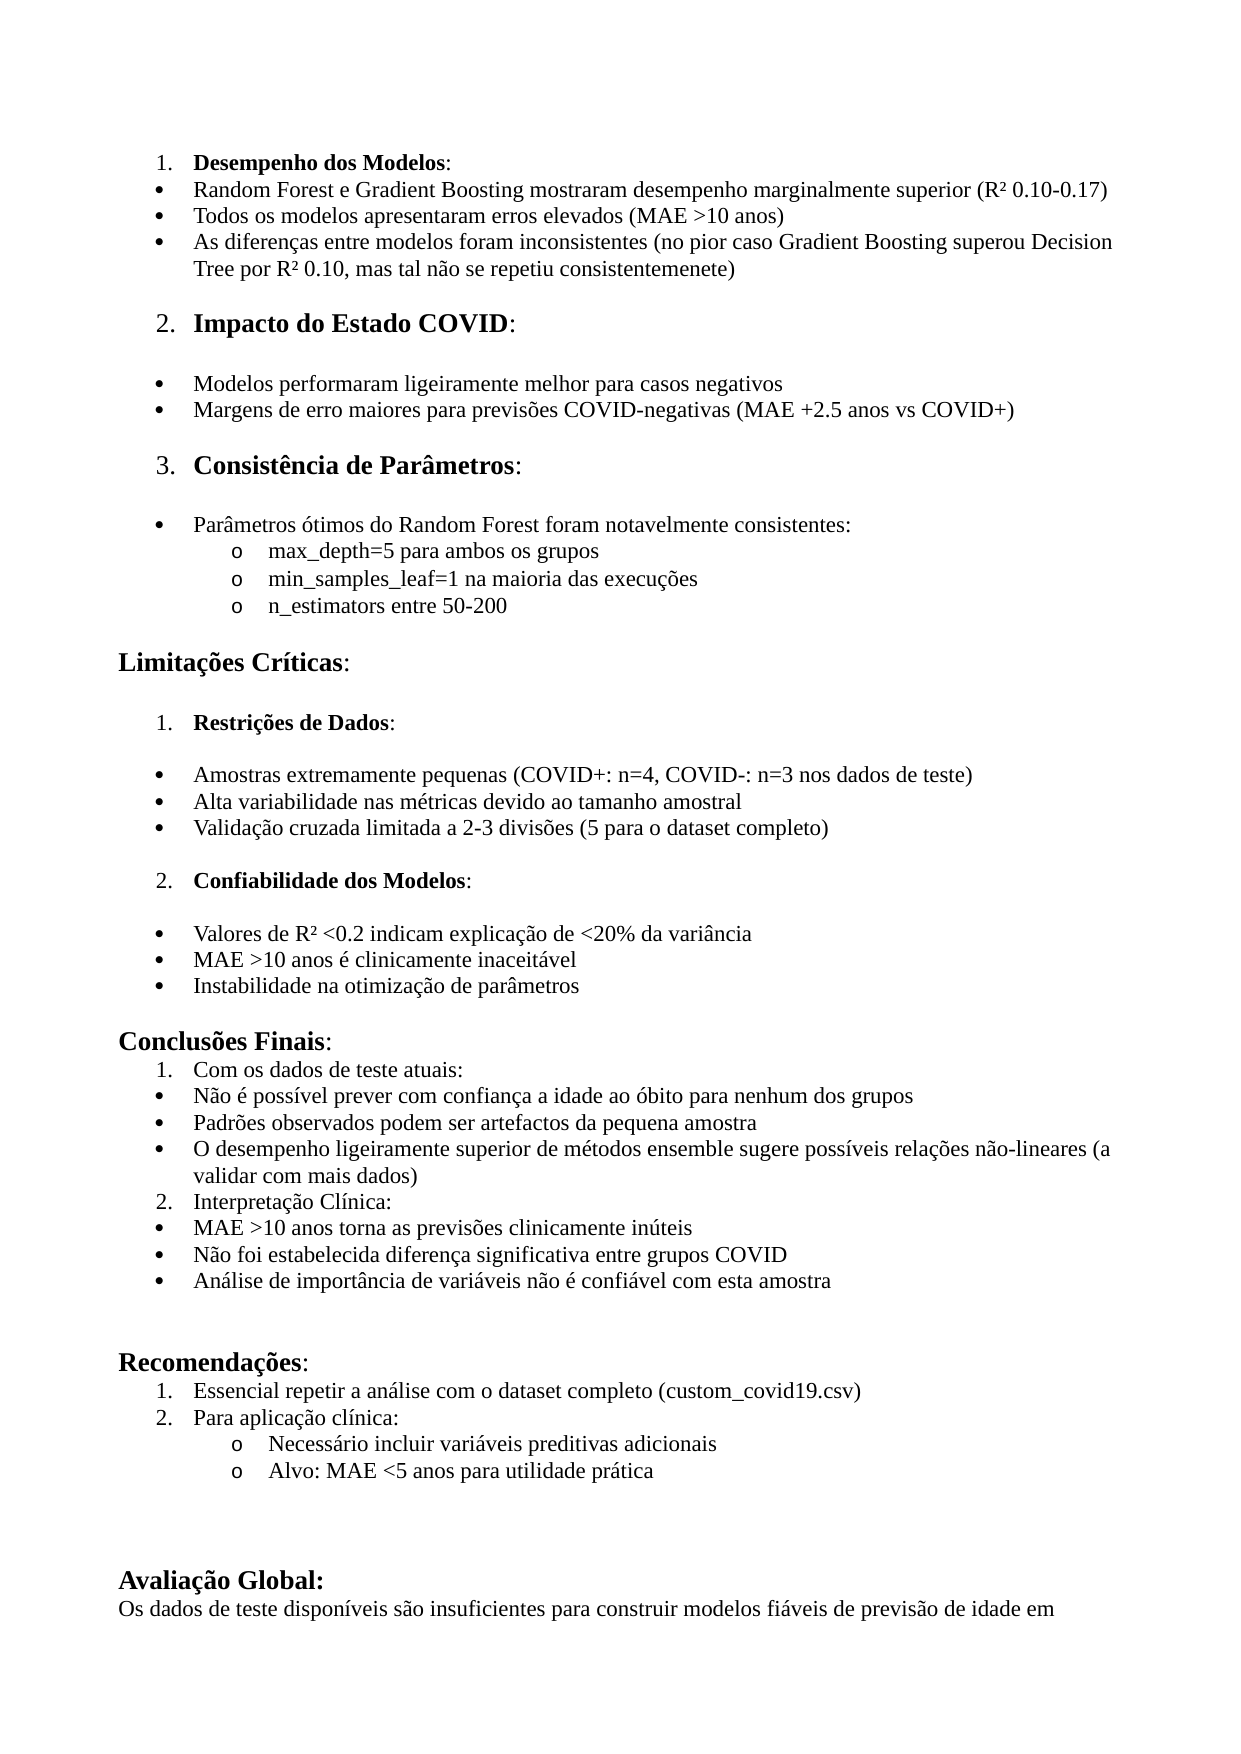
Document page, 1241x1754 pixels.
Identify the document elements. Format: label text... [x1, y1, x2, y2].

list Necessário incluir variáveis preditivas adicionais [231, 1430, 1122, 1458]
text Recomendações: [118, 1346, 1122, 1377]
list n_estimators entre 50-200 [231, 593, 1122, 620]
list Random Forest e Gradient Boosting mostraram desempenho marginalmente superior (R² 0.10-0.17) [156, 176, 1122, 202]
list Parâmetros ótimos do Random Forest foram notavelmente consistentes: [156, 511, 1122, 537]
list Margens de erro maiores para previsões COVID-negativas (MAE +2.5 anos vs COVID+) [156, 396, 1122, 422]
list MAE >10 anos torna as previsões clinicamente inúteis [156, 1214, 1122, 1241]
list Restrições de Dados: [156, 709, 1122, 735]
list Para aplicação clínica: [156, 1404, 1122, 1430]
list O desempenho ligeiramente superior de métodos ensemble sugere possíveis relações não-lineares (a validar com mais dados) [156, 1135, 1122, 1188]
list Padrões observados podem ser artefactos da pequena amostra [156, 1109, 1122, 1135]
list Consistência de Parâmetros: [156, 449, 1122, 480]
list Alta variabilidade nas métricas devido ao tamanho amostral [156, 788, 1122, 814]
list min_samples_leaf=1 na maioria das execuções [231, 565, 1122, 593]
list Validação cruzada limitada a 2-3 divisões (5 para o dataset completo) [156, 814, 1122, 841]
list Não é possível prever com confiança a idade ao óbito para nenhum dos grupos [156, 1083, 1122, 1109]
list Interpretação Clínica: [156, 1188, 1122, 1214]
list Modelos performaram ligeiramente melhor para casos negativos [156, 370, 1122, 396]
list MAE >10 anos é clinicamente inaceitável [156, 946, 1122, 972]
list Com os dados de teste atuais: [156, 1056, 1122, 1083]
list Instabilidade na otimização de parâmetros [156, 972, 1122, 999]
list Todos os modelos apresentaram erros elevados (MAE >10 anos) [156, 202, 1122, 228]
list Valores de R² <0.2 indicam explicação de <20% da variância [156, 920, 1122, 946]
list max_depth=5 para ambos os grupos [231, 537, 1122, 565]
list Impacto do Estado COVID: [156, 307, 1122, 338]
list Confiabilidade dos Modelos: [156, 867, 1122, 893]
list Desempenho dos Modelos: [156, 149, 1122, 176]
text Avaliação Global: Os dados de teste disponíveis são insuficientes para construir modelos fiáveis de previsão de idade em [118, 1564, 1122, 1622]
text Conclusões Finais: [118, 1025, 1122, 1056]
list Análise de importância de variáveis não é confiável com esta amostra [156, 1267, 1122, 1293]
list Não foi estabelecida diferença significativa entre grupos COVID [156, 1241, 1122, 1267]
text Limitações Críticas: [118, 647, 1122, 678]
list Amostras extremamente pequenas (COVID+: n=4, COVID-: n=3 nos dados de teste) [156, 762, 1122, 788]
list As diferenças entre modelos foram inconsistentes (no pior caso Gradient Boosting superou Decision Tree por R² 0.10, mas tal não se repetiu consistentemenete) [156, 228, 1122, 281]
list Alvo: MAE <5 anos para utilidade prática [231, 1458, 1122, 1485]
list Essencial repetir a análise com o dataset completo (custom_covid19.csv) [156, 1377, 1122, 1404]
